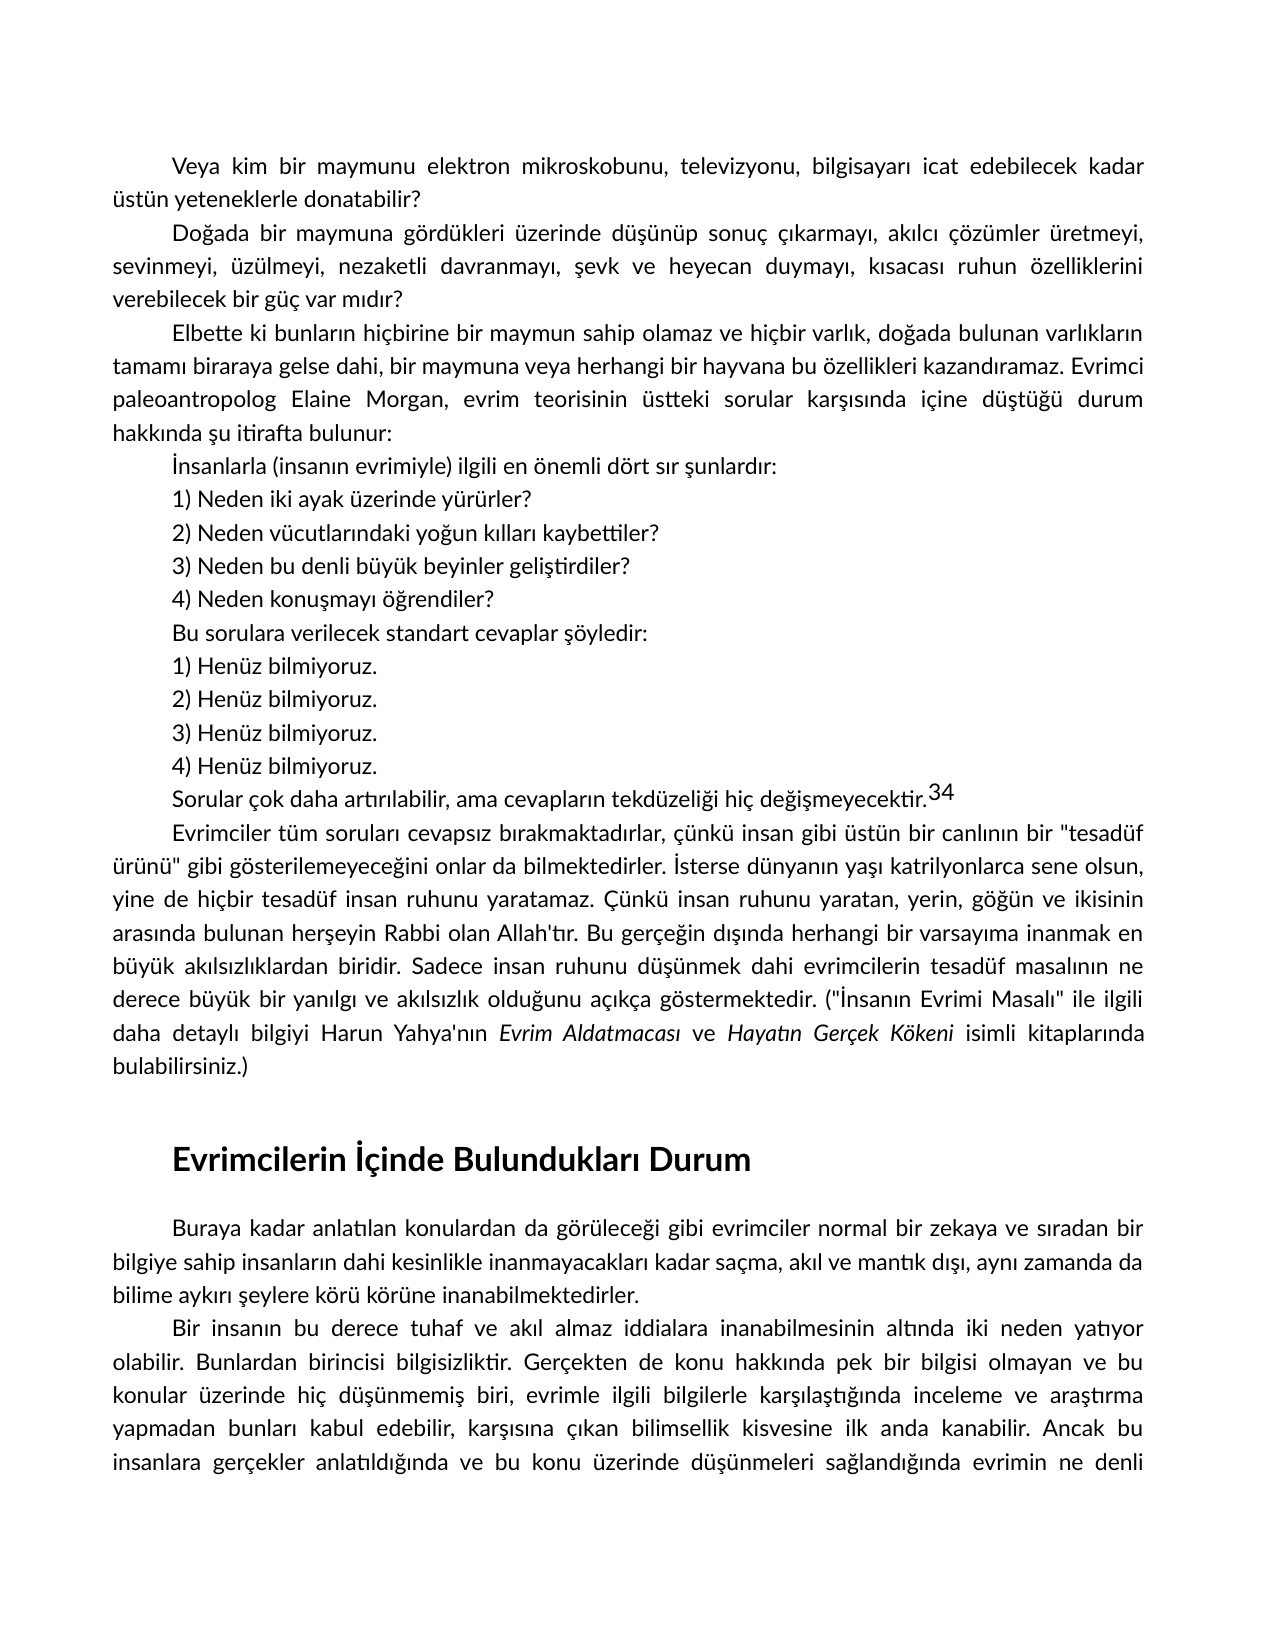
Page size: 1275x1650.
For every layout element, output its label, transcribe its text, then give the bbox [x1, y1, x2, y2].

text Veya kim bir maymunu elektron mikroskobunu, televizyonu, bilgisayarı icat edebilecek kadar üstün yeteneklerle donatabilir? [112, 148, 1145, 214]
text Doğada bir maymuna gördükleri üzerinde düşünüp sonuç çıkarmayı, akılcı çözümler üretmeyi, sevinmeyi, üzülmeyi, nezaketli davranmayı, şevk ve heyecan duymayı, kısacası ruhun özelliklerini verebilecek bir güç var mıdır? [112, 214, 1145, 314]
text 3) Henüz bilmiyoruz. [112, 714, 1145, 748]
text 4) Henüz bilmiyoruz. [112, 748, 1145, 781]
text Evrimciler tüm soruları cevapsız bırakmaktadırlar, çünkü insan gibi üstün bir canlının bir "tesadüf ürünü" gibi gösterilemeyeceğini onlar da bilmektedirler. İsterse dünyanın yaşı katrilyonlarca sene olsun, yine de hiçbir tesadüf insan ruhunu yaratamaz. Çünkü insan ruhunu yaratan, yerin, göğün ve ikisinin arasında bulunan herşeyin Rabbi olan Allah'tır. Bu gerçeğin dışında herhangi bir varsayıma inanmak en büyük akılsızlıklardan biridir. Sadece insan ruhunu düşünmek dahi evrimcilerin tesadüf masalının ne derece büyük bir yanılgı ve akılsızlık olduğunu açıkça göstermektedir. ("İnsanın Evrimi Masalı" ile ilgili daha detaylı bilgiyi Harun Yahya'nın Evrim Aldatmacası ve Hayatın Gerçek Kökeni isimli kitaplarında bulabilirsiniz.) [112, 814, 1145, 1081]
text İnsanlarla (insanın evrimiyle) ilgili en önemli dört sır şunlardır: [112, 448, 1145, 481]
text 2) Neden vücutlarındaki yoğun kılları kaybettiler? [112, 514, 1145, 548]
text 1) Henüz bilmiyoruz. [112, 648, 1145, 681]
text Bu sorulara verilecek standart cevaplar şöyledir: [112, 614, 1145, 648]
text 1) Neden iki ayak üzerinde yürürler? [112, 481, 1145, 514]
text 3) Neden bu denli büyük beyinler geliştirdiler? [112, 548, 1145, 581]
text Sorular çok daha artırılabilir, ama cevapların tekdüzeliği hiç değişmeyecektir.34 [112, 781, 1145, 814]
text 4) Neden konuşmayı öğrendiler? [112, 581, 1145, 614]
text Elbette ki bunların hiçbirine bir maymun sahip olamaz ve hiçbir varlık, doğada bulunan varlıkların tamamı biraraya gelse dahi, bir maymuna veya herhangi bir hayvana bu özellikleri kazandıramaz. Evrimci paleoantropolog Elaine Morgan, evrim teorisinin üstteki sorular karşısında içine düştüğü durum hakkında şu itirafta bulunur: [112, 314, 1145, 448]
text Evrimcilerin İçinde Bulundukları Durum [112, 1148, 1145, 1177]
text 2) Henüz bilmiyoruz. [112, 681, 1145, 714]
text Bir insanın bu derece tuhaf ve akıl almaz iddialara inanabilmesinin altında iki neden yatıyor olabilir. Bunlardan birincisi bilgisizliktir. Gerçekten de konu hakkında pek bir bilgisi olmayan ve bu konular üzerinde hiç düşünmemiş biri, evrimle ilgili bilgilerle karşılaştığında inceleme ve araştırma yapmadan bunları kabul edebilir, karşısına çıkan bilimsellik kisvesine ilk anda kanabilir. Ancak bu insanlara gerçekler anlatıldığında ve bu konu üzerinde düşünmeleri sağlandığında evrimin ne denli [112, 1310, 1145, 1477]
text Buraya kadar anlatılan konulardan da görüleceği gibi evrimciler normal bir zekaya ve sıradan bir bilgiye sahip insanların dahi kesinlikle inanmayacakları kadar saçma, akıl ve mantık dışı, aynı zamanda da bilime aykırı şeylere körü körüne inanabilmektedirler. [112, 1210, 1145, 1310]
